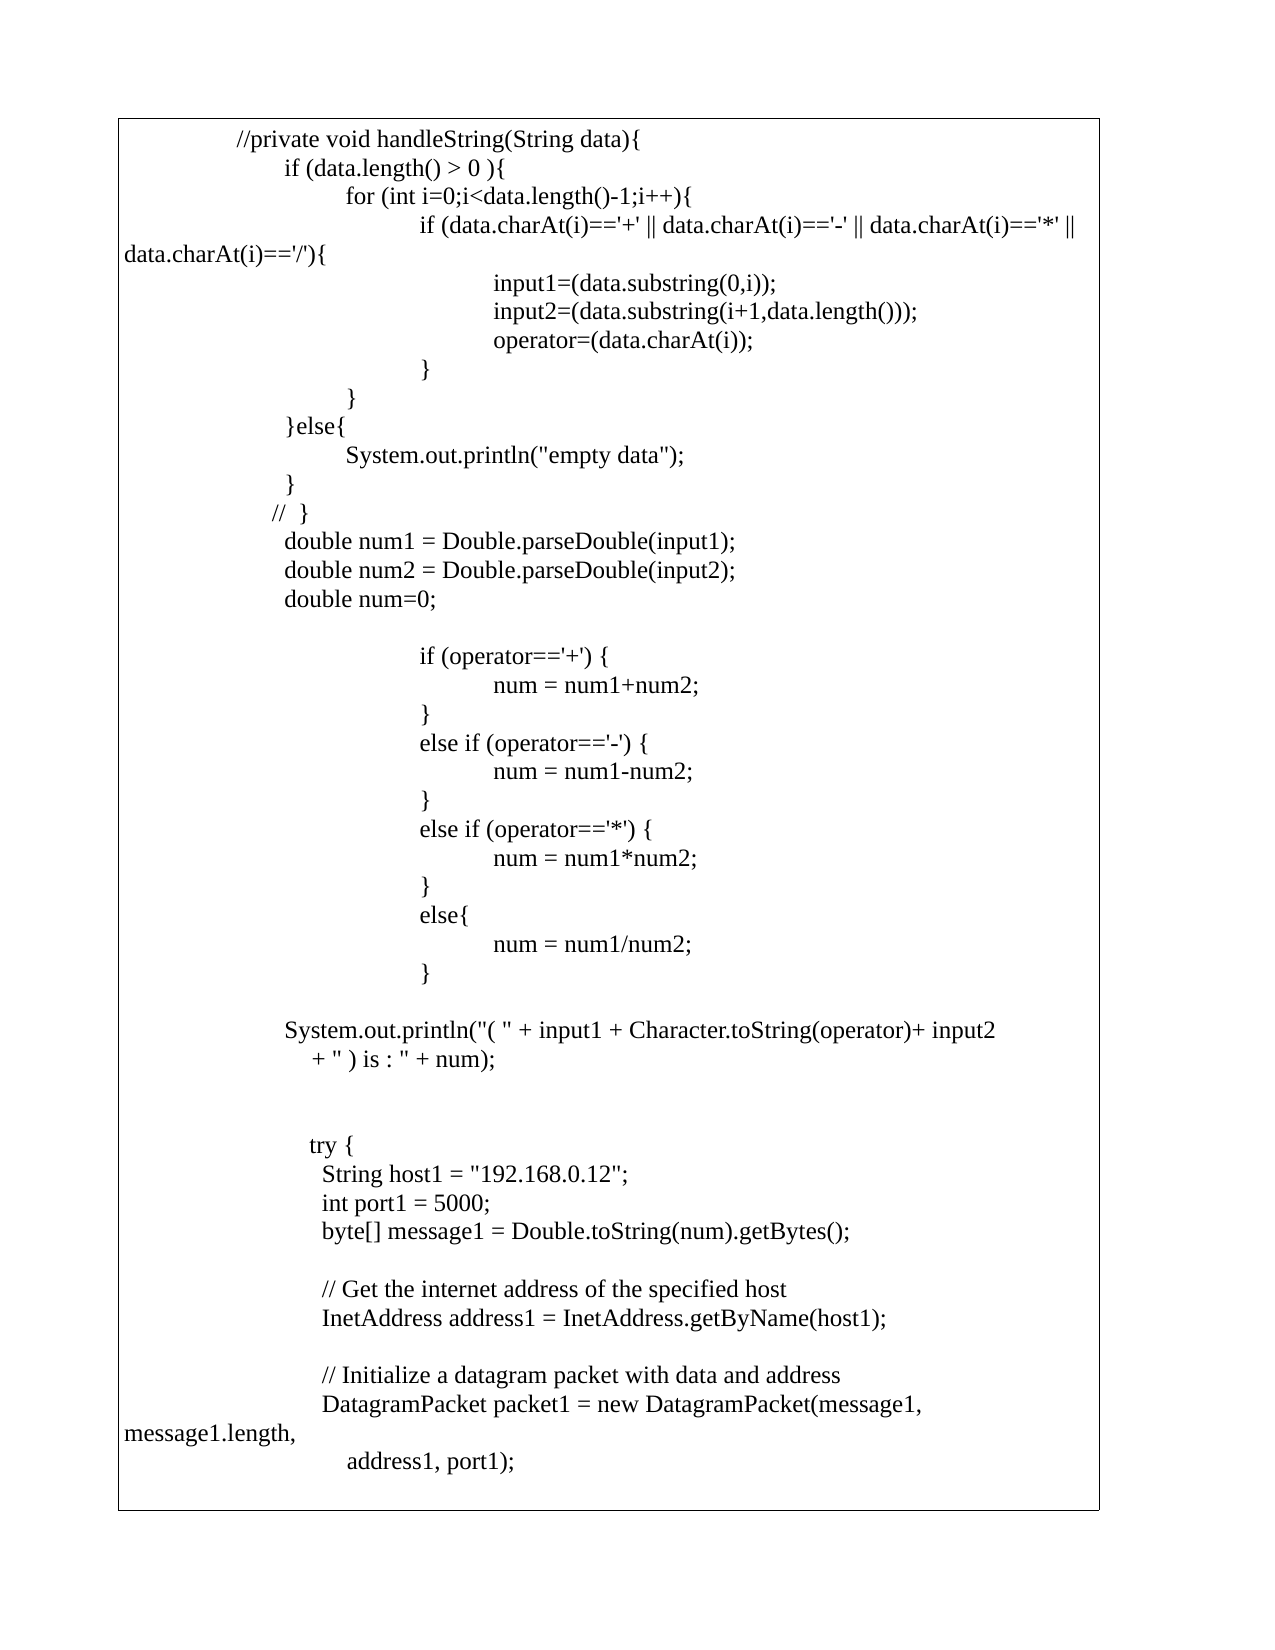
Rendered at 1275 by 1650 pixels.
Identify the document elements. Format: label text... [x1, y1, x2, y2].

table_header //private void handleString(String data){ if (data.length() > 0 ){ for (int i=0;i<data.length()-1;i++){ if (data.charAt(i)=='+' || data.charAt(i)=='-' || data.charAt(i)=='*' || data.charAt(i)=='/'){ input1=(data.substring(0,i)); input2=(data.substring(i+1,data.length())); operator=(data.charAt(i)); } } }else{ System.out.println("empty data"); } // } double num1 = Double.parseDouble(input1); double num2 = Double.parseDouble(input2); double num=0; if (operator=='+') { num = num1+num2; } else if (operator=='-') { num = num1-num2; } else if (operator=='*') { num = num1*num2; } else{ num = num1/num2; } System.out.println("( " + input1 + Character.toString(operator)+ input2 + " ) is : " + num); try { String host1 = "192.168.0.12"; int port1 = 5000; byte[] message1 = Double.toString(num).getBytes(); // Get the internet address of the specified host InetAddress address1 = InetAddress.getByName(host1); // Initialize a datagram packet with data and address DatagramPacket packet1 = new DatagramPacket(message1, message1.length, address1, port1); [119, 119, 1099, 1510]
